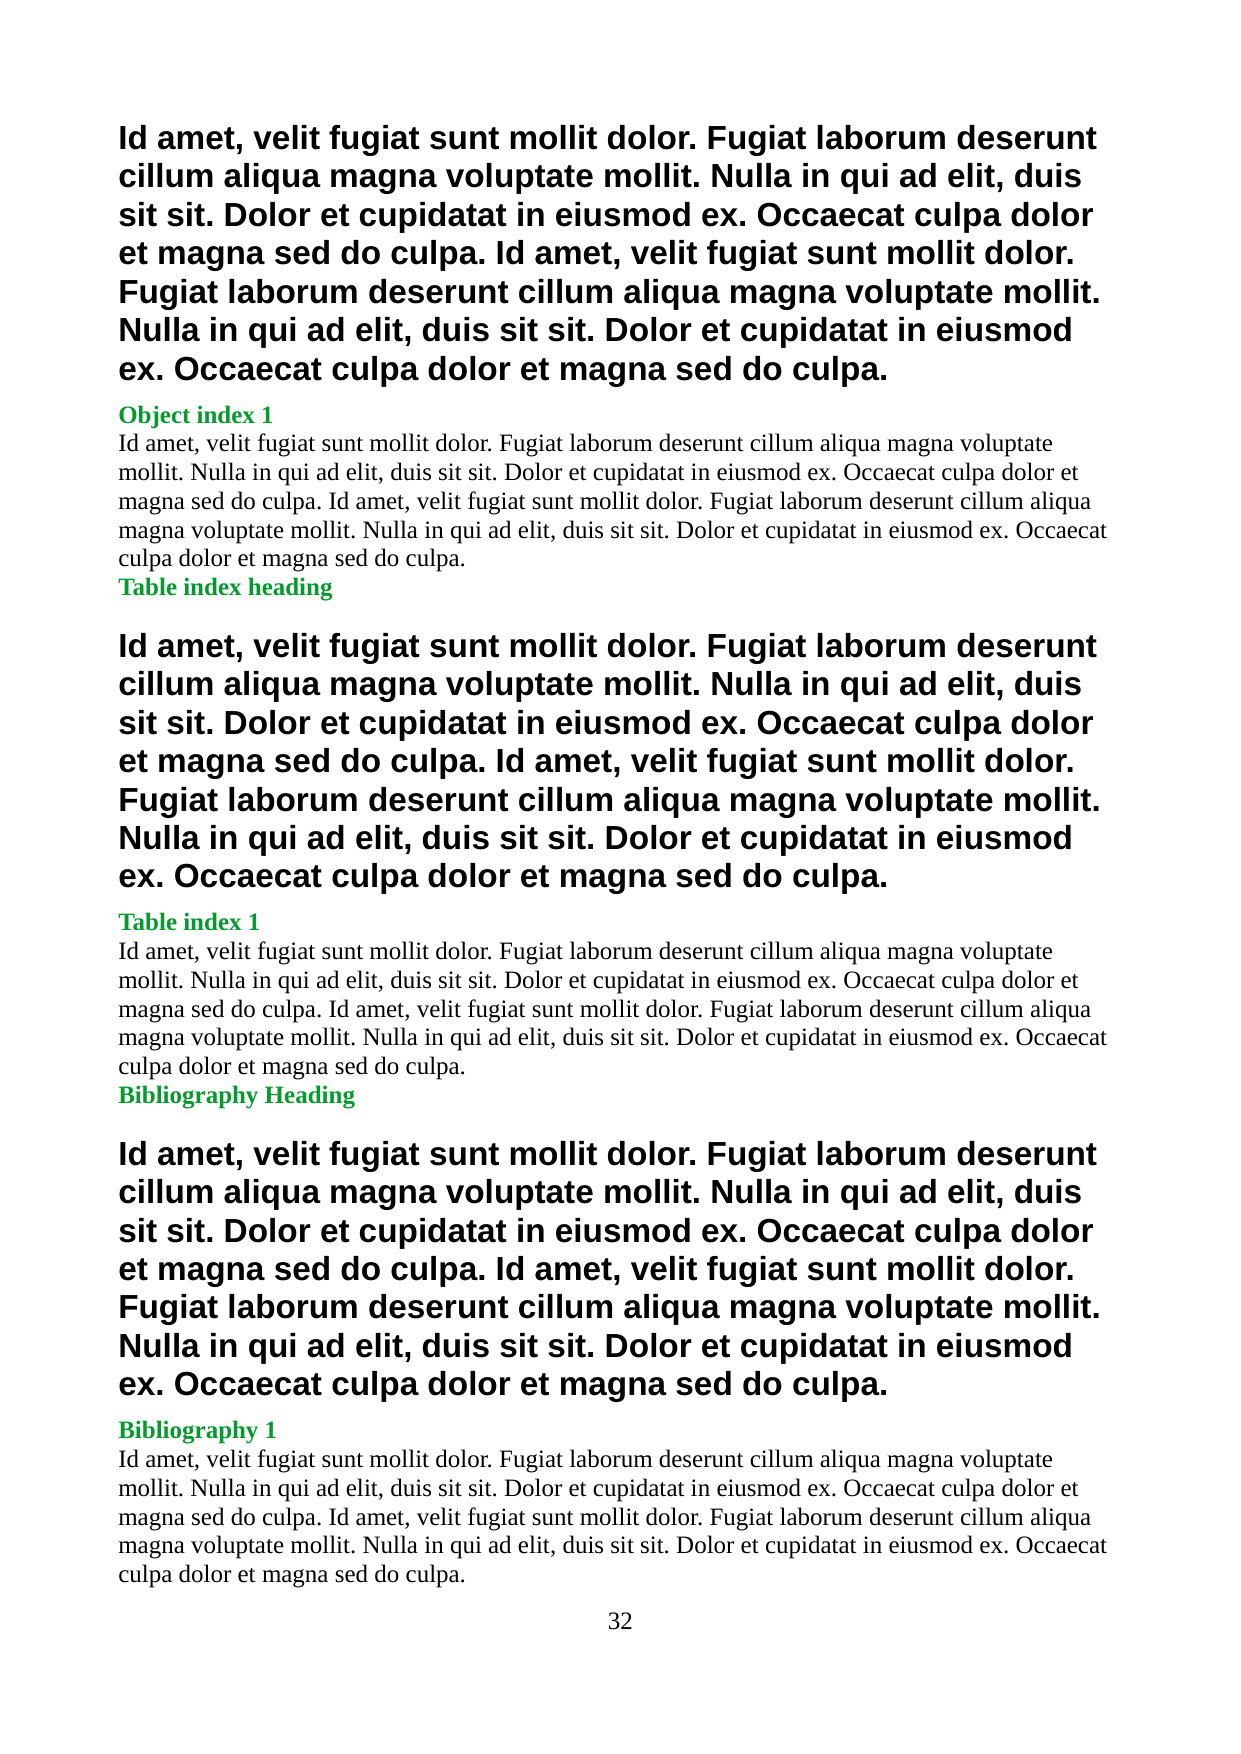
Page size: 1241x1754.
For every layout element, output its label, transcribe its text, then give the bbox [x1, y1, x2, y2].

subtitle Id amet, velit fugiat sunt mollit dolor. Fugiat laborum deserunt cillum aliqua magna voluptate mollit. Nulla in qui ad elit, duis sit sit. Dolor et cupidatat in eiusmod ex. Occaecat culpa dolor et magna sed do culpa. Id amet, velit fugiat sunt mollit dolor. Fugiat laborum deserunt cillum aliqua magna voluptate mollit. Nulla in qui ad elit, duis sit sit. Dolor et cupidatat in eiusmod ex. Occaecat culpa dolor et magna sed do culpa. [118, 626, 1122, 895]
subtitle Id amet, velit fugiat sunt mollit dolor. Fugiat laborum deserunt cillum aliqua magna voluptate mollit. Nulla in qui ad elit, duis sit sit. Dolor et cupidatat in eiusmod ex. Occaecat culpa dolor et magna sed do culpa. Id amet, velit fugiat sunt mollit dolor. Fugiat laborum deserunt cillum aliqua magna voluptate mollit. Nulla in qui ad elit, duis sit sit. Dolor et cupidatat in eiusmod ex. Occaecat culpa dolor et magna sed do culpa. [118, 1134, 1122, 1403]
text Table index 1 [118, 907, 1122, 936]
text Id amet, velit fugiat sunt mollit dolor. Fugiat laborum deserunt cillum aliqua magna voluptate mollit. Nulla in qui ad elit, duis sit sit. Dolor et cupidatat in eiusmod ex. Occaecat culpa dolor et magna sed do culpa. Id amet, velit fugiat sunt mollit dolor. Fugiat laborum deserunt cillum aliqua magna voluptate mollit. Nulla in qui ad elit, duis sit sit. Dolor et cupidatat in eiusmod ex. Occaecat culpa dolor et magna sed do culpa. [118, 936, 1122, 1080]
text Id amet, velit fugiat sunt mollit dolor. Fugiat laborum deserunt cillum aliqua magna voluptate mollit. Nulla in qui ad elit, duis sit sit. Dolor et cupidatat in eiusmod ex. Occaecat culpa dolor et magna sed do culpa. Id amet, velit fugiat sunt mollit dolor. Fugiat laborum deserunt cillum aliqua magna voluptate mollit. Nulla in qui ad elit, duis sit sit. Dolor et cupidatat in eiusmod ex. Occaecat culpa dolor et magna sed do culpa. [118, 428, 1122, 572]
subtitle Id amet, velit fugiat sunt mollit dolor. Fugiat laborum deserunt cillum aliqua magna voluptate mollit. Nulla in qui ad elit, duis sit sit. Dolor et cupidatat in eiusmod ex. Occaecat culpa dolor et magna sed do culpa. Id amet, velit fugiat sunt mollit dolor. Fugiat laborum deserunt cillum aliqua magna voluptate mollit. Nulla in qui ad elit, duis sit sit. Dolor et cupidatat in eiusmod ex. Occaecat culpa dolor et magna sed do culpa. [118, 118, 1122, 387]
text Bibliography 1 [118, 1415, 1122, 1444]
text Bibliography Heading [118, 1080, 1122, 1109]
text Object index 1 [118, 400, 1122, 428]
text Table index heading [118, 572, 1122, 601]
text Id amet, velit fugiat sunt mollit dolor. Fugiat laborum deserunt cillum aliqua magna voluptate mollit. Nulla in qui ad elit, duis sit sit. Dolor et cupidatat in eiusmod ex. Occaecat culpa dolor et magna sed do culpa. Id amet, velit fugiat sunt mollit dolor. Fugiat laborum deserunt cillum aliqua magna voluptate mollit. Nulla in qui ad elit, duis sit sit. Dolor et cupidatat in eiusmod ex. Occaecat culpa dolor et magna sed do culpa. [118, 1444, 1122, 1588]
